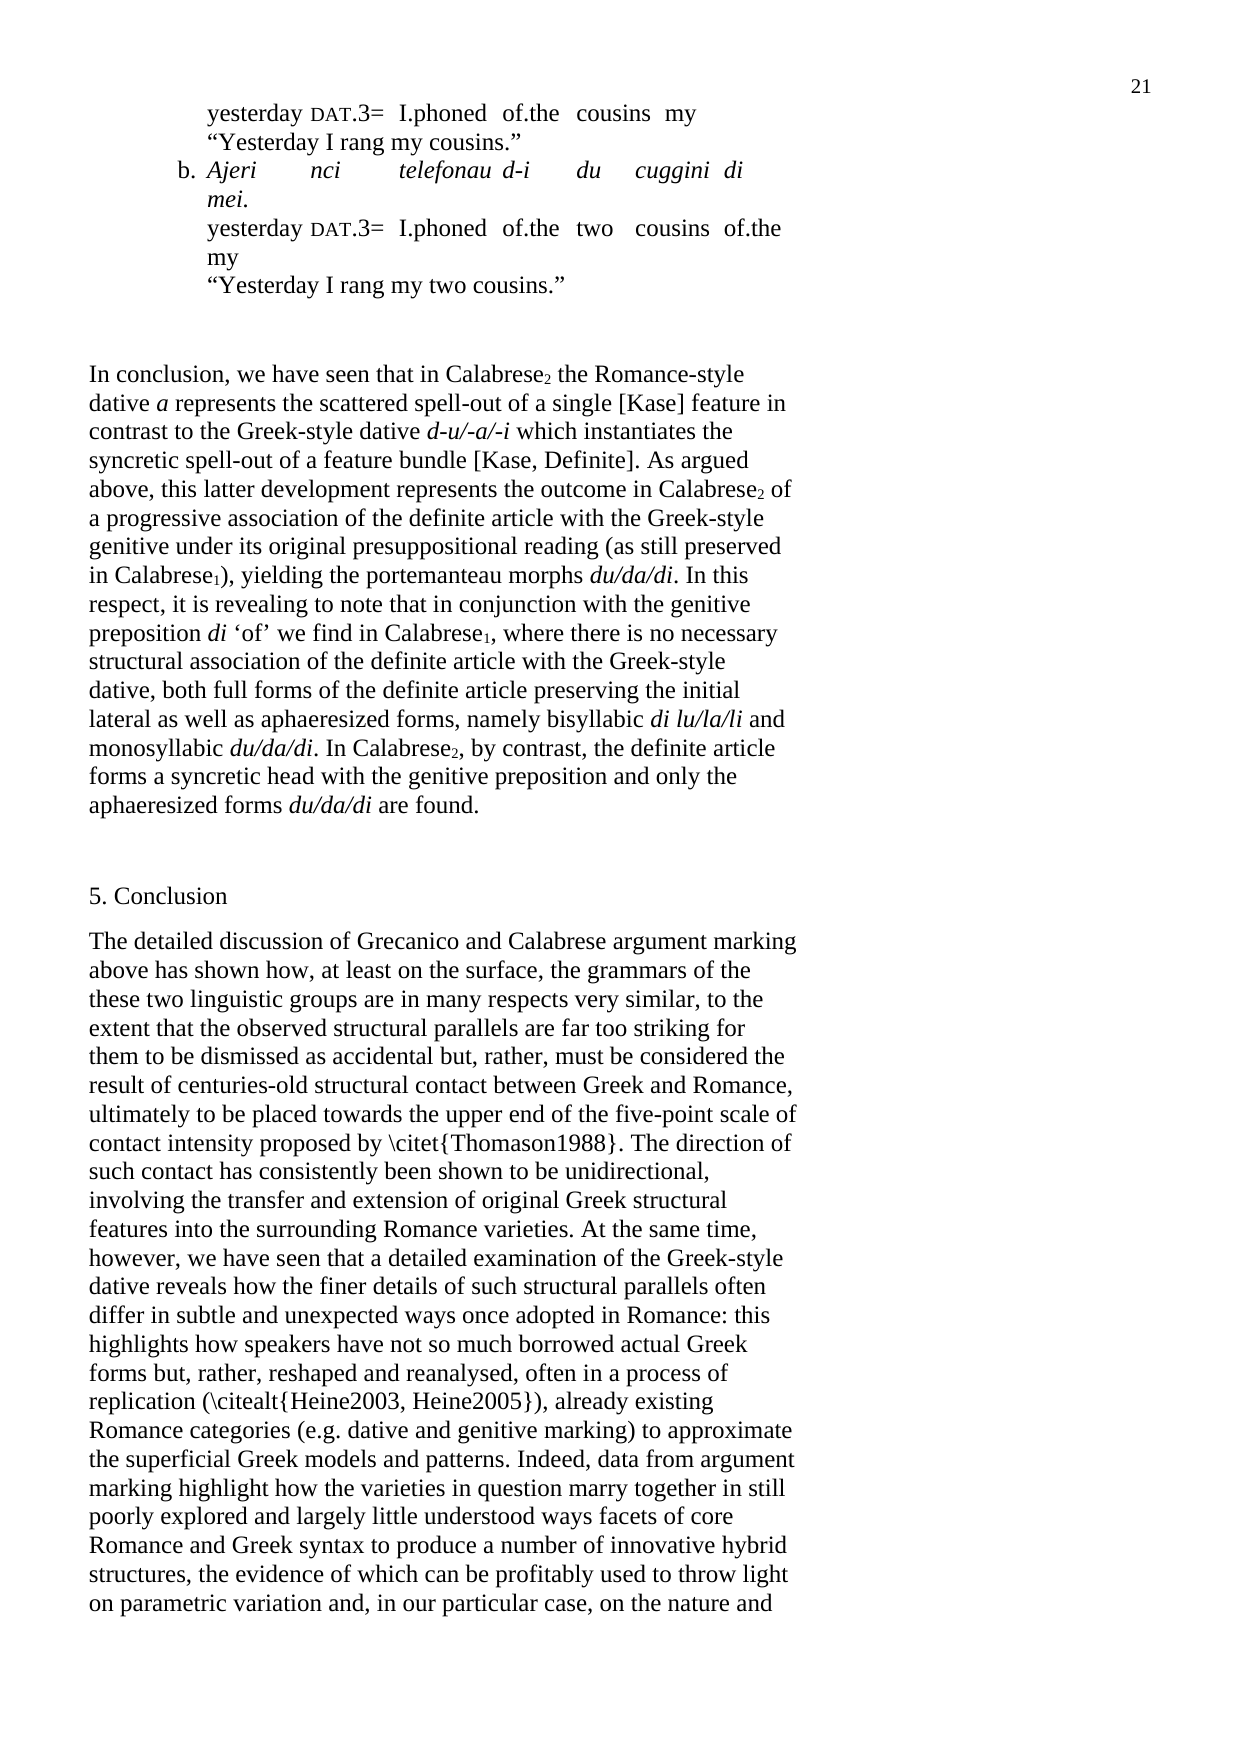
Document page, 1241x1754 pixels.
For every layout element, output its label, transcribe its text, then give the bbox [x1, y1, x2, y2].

text yesterday dat.3= I.phoned of.the cousins my [118, 98, 798, 127]
text In conclusion, we have seen that in Calabrese2 the Romance-style dative a represents the scattered spell-out of a single [Kase] feature in contrast to the Greek-style dative d-u/-a/-i which instantiates the syncretic spell-out of a feature bundle [Kase, Definite]. As argued above, this latter development represents the outcome in Calabrese2 of a progressive association of the definite article with the Greek-style genitive under its original presuppositional reading (as still preserved in Calabrese1), yielding the portemanteau morphs du/da/di. In this respect, it is revealing to note that in conjunction with the genitive preposition di ‘of’ we find in Calabrese1, where there is no necessary structural association of the definite article with the Greek-style dative, both full forms of the definite article preserving the initial lateral as well as aphaeresized forms, namely bisyllabic di lu/la/li and monosyllabic du/da/di. In Calabrese2, by contrast, the definite article forms a syncretic head with the genitive preposition and only the aphaeresized forms du/da/di are found. [89, 359, 798, 819]
text 5. Conclusion [89, 881, 798, 910]
text yesterday dat.3= I.phoned of.the two cousins of.the my [118, 213, 798, 270]
text b. Ajeri nci telefonau d-i du cuggini di mei. [118, 155, 798, 213]
text The detailed discussion of Grecanico and Calabrese argument marking above has shown how, at least on the surface, the grammars of the these two linguistic groups are in many respects very similar, to the extent that the observed structural parallels are far too striking for them to be dismissed as accidental but, rather, must be considered the result of centuries-old structural contact between Greek and Romance, ultimately to be placed towards the upper end of the five-point scale of contact intensity proposed by \citet{Thomason1988}. The direction of such contact has consistently been shown to be unidirectional, involving the transfer and extension of original Greek structural features into the surrounding Romance varieties. At the same time, however, we have seen that a detailed examination of the Greek-style dative reveals how the finer details of such structural parallels often differ in subtle and unexpected ways once adopted in Romance: this highlights how speakers have not so much borrowed actual Greek forms but, rather, reshaped and reanalysed, often in a process of replication (\citealt{Heine2003, Heine2005}), already existing Romance categories (e.g. dative and genitive marking) to approximate the superficial Greek models and patterns. Indeed, data from argument marking highlight how the varieties in question marry together in still poorly explored and largely little understood ways facets of core Romance and Greek syntax to produce a number of innovative hybrid structures, the evidence of which can be profitably used to throw light on parametric variation and, in our particular case, on the nature and [89, 926, 798, 1616]
text “Yesterday I rang my two cousins.” [118, 270, 798, 299]
text “Yesterday I rang my cousins.” [118, 127, 798, 155]
